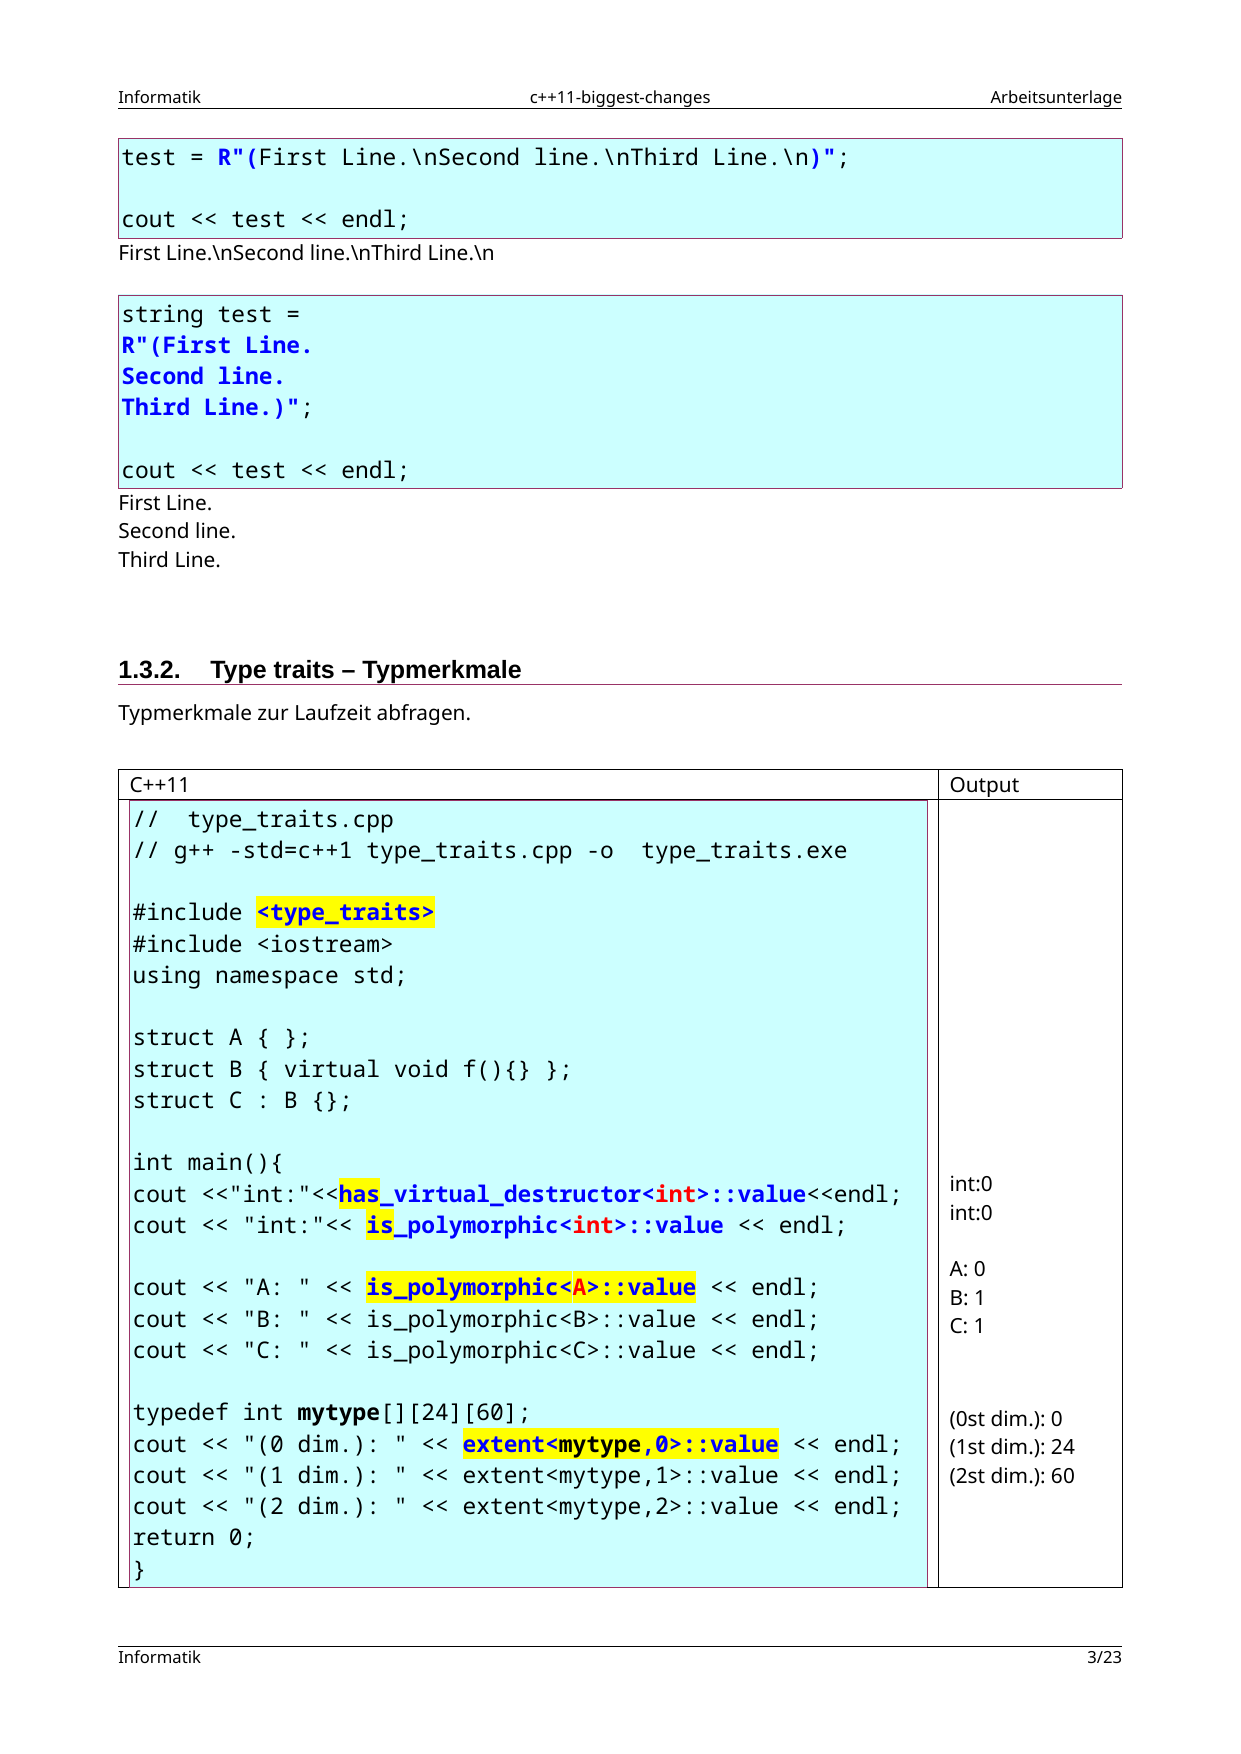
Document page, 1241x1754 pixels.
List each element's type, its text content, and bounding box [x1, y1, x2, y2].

text Second line. [118, 517, 1122, 545]
text string test = [119, 296, 1122, 326]
subtitle Type traits – Typmerkmale [118, 655, 1122, 684]
text R"(First Line. [119, 326, 1122, 357]
text Second line. [119, 357, 1122, 388]
table_cell int:0 int:0 A: 0 B: 1 C: 1 (0st dim.): 0 (1st dim.): 24 (2st dim.): 60 [939, 800, 1122, 1587]
table_header Output [939, 770, 1122, 798]
table_header C++11 [119, 770, 938, 798]
text First Line.\nSecond line.\nThird Line.\n [118, 239, 1122, 266]
text cout << test << endl; [119, 200, 1122, 238]
text Typmerkmale zur Laufzeit abfragen. [118, 698, 1122, 726]
text Third Line.)"; [119, 388, 1122, 419]
text First Line. [118, 489, 1122, 517]
text Third Line. [118, 545, 1122, 573]
text test = R"(First Line.\nSecond line.\nThird Line.\n)"; [119, 139, 1122, 169]
text cout << test << endl; [119, 451, 1122, 488]
